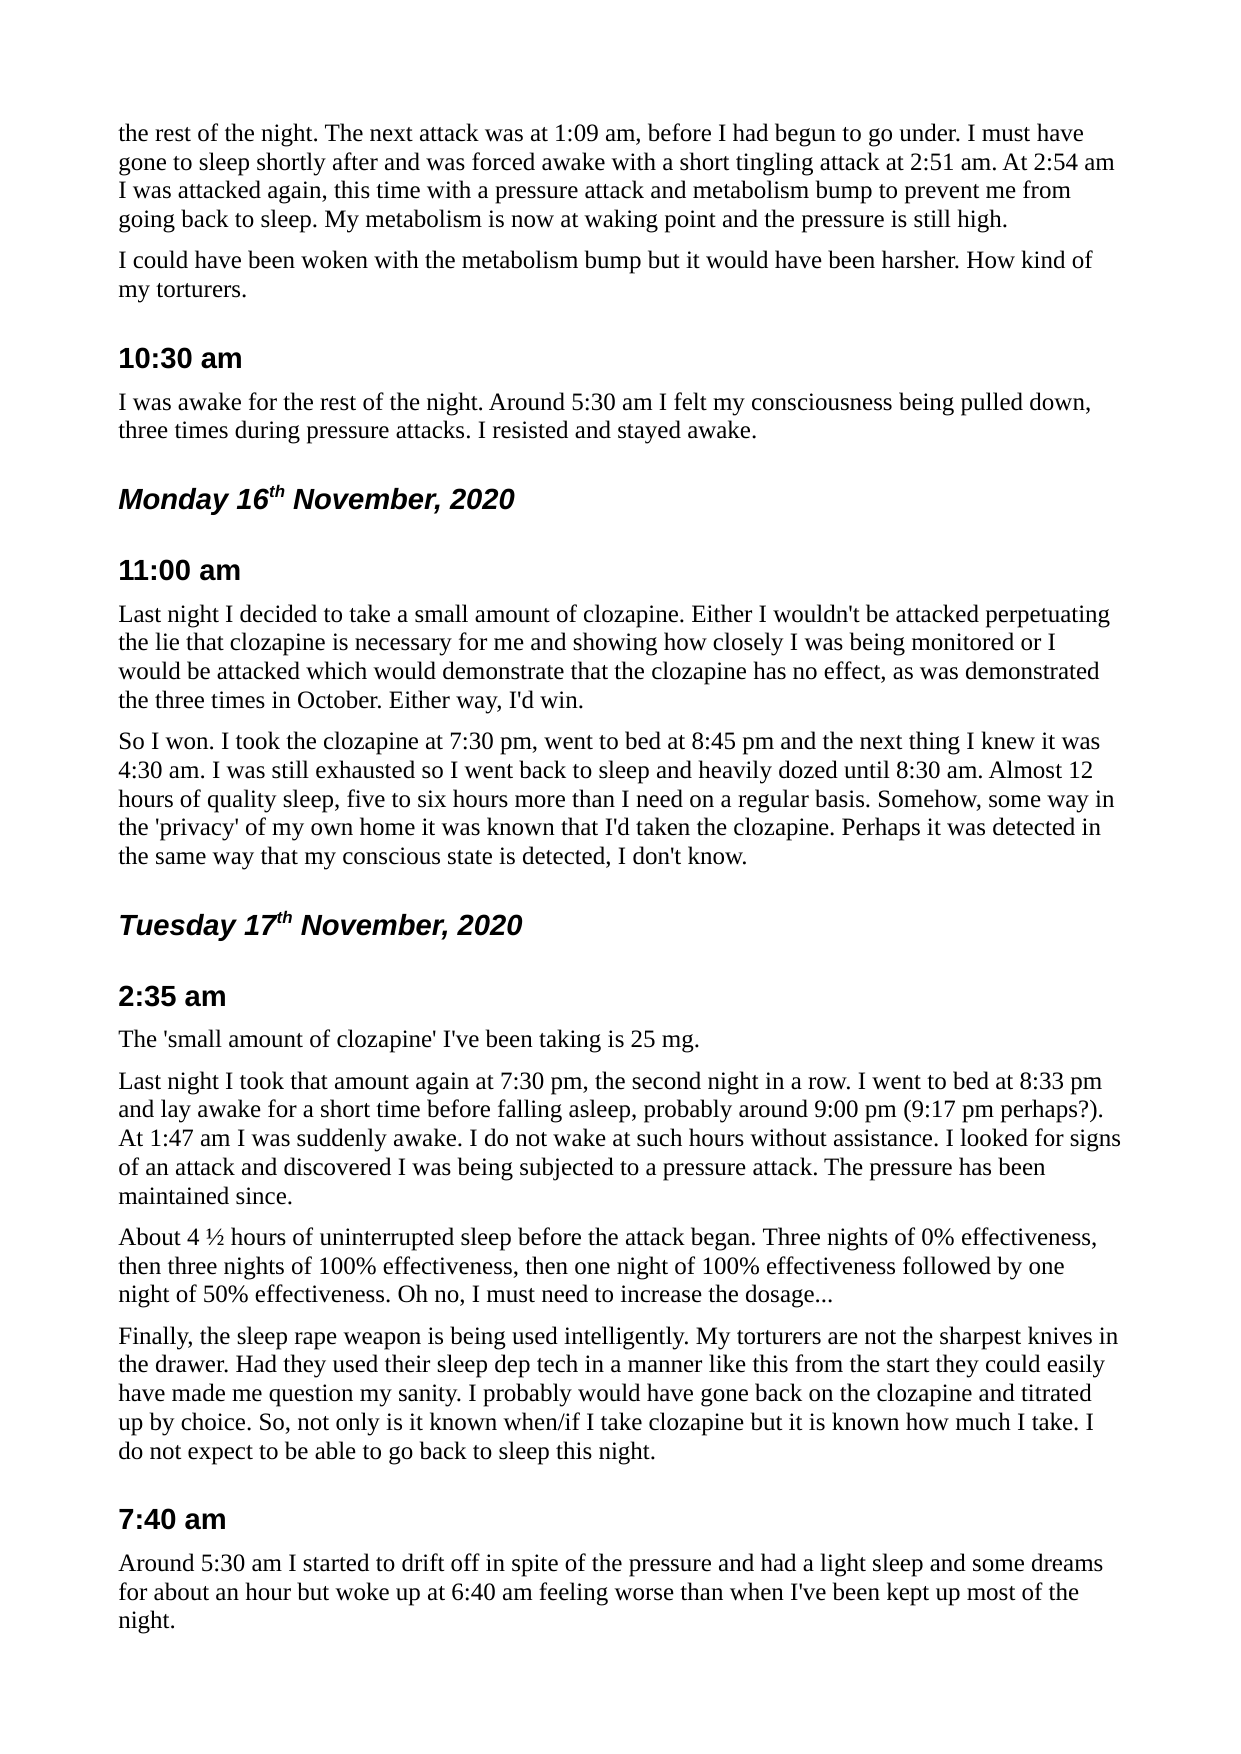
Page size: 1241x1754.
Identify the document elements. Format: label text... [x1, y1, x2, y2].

subtitle 2:35 am [118, 978, 1122, 1012]
text I was awake for the rest of the night. Around 5:30 am I felt my consciousness being pulled down, three times during pressure attacks. I resisted and stayed awake. [118, 387, 1122, 444]
text So I won. I took the clozapine at 7:30 pm, went to bed at 8:45 pm and the next thing I knew it was 4:30 am. I was still exhausted so I went back to sleep and heavily dozed until 8:30 am. Almost 12 hours of quality sleep, five to six hours more than I need on a regular basis. Somehow, some way in the 'privacy' of my own home it was known that I'd taken the clozapine. Perhaps it was detected in the same way that my conscious state is detected, I don't know. [118, 726, 1122, 870]
subtitle 10:30 am [118, 341, 1122, 374]
text the rest of the night. The next attack was at 1:09 am, before I had begun to go under. I must have gone to sleep shortly after and was forced awake with a short tingling attack at 2:51 am. At 2:54 am I was attacked again, this time with a pressure attack and metabolism bump to prevent me from going back to sleep. My metabolism is now at waking point and the pressure is still high. [118, 118, 1122, 233]
subtitle 7:40 am [118, 1502, 1122, 1536]
text The 'small amount of clozapine' I've been taking is 25 mg. [118, 1024, 1122, 1053]
subtitle Monday 16th November, 2020 [118, 482, 1122, 515]
text About 4 ½ hours of uninterrupted sleep before the attack began. Three nights of 0% effectiveness, then three nights of 100% effectiveness, then one night of 100% effectiveness followed by one night of 50% effectiveness. Oh no, I must need to increase the dosage... [118, 1222, 1122, 1308]
subtitle 11:00 am [118, 553, 1122, 586]
text Last night I took that amount again at 7:30 pm, the second night in a row. I went to bed at 8:33 pm and lay awake for a short time before falling asleep, probably around 9:00 pm (9:17 pm perhaps?). At 1:47 am I was suddenly awake. I do not wake at such hours without assistance. I looked for signs of an attack and discovered I was being subjected to a pressure attack. The pressure has been maintained since. [118, 1066, 1122, 1209]
text Last night I decided to take a small amount of clozapine. Either I wouldn't be attacked perpetuating the lie that clozapine is necessary for me and showing how closely I was being monitored or I would be attacked which would demonstrate that the clozapine has no effect, as was demonstrated the three times in October. Either way, I'd win. [118, 599, 1122, 714]
subtitle Tuesday 17th November, 2020 [118, 907, 1122, 941]
text I could have been woken with the metabolism bump but it would have been harsher. How kind of my torturers. [118, 246, 1122, 303]
text Finally, the sleep rape weapon is being used intelligently. My torturers are not the sharpest knives in the drawer. Had they used their sleep dep tech in a manner like this from the start they could easily have made me question my sanity. I probably would have gone back on the clozapine and titrated up by choice. So, not only is it known when/if I take clozapine but it is known how much I take. I do not expect to be able to go back to sleep this night. [118, 1321, 1122, 1464]
text Around 5:30 am I started to drift off in spite of the pressure and had a light sleep and some dreams for about an hour but woke up at 6:40 am feeling worse than when I've been kept up most of the night. [118, 1548, 1122, 1634]
